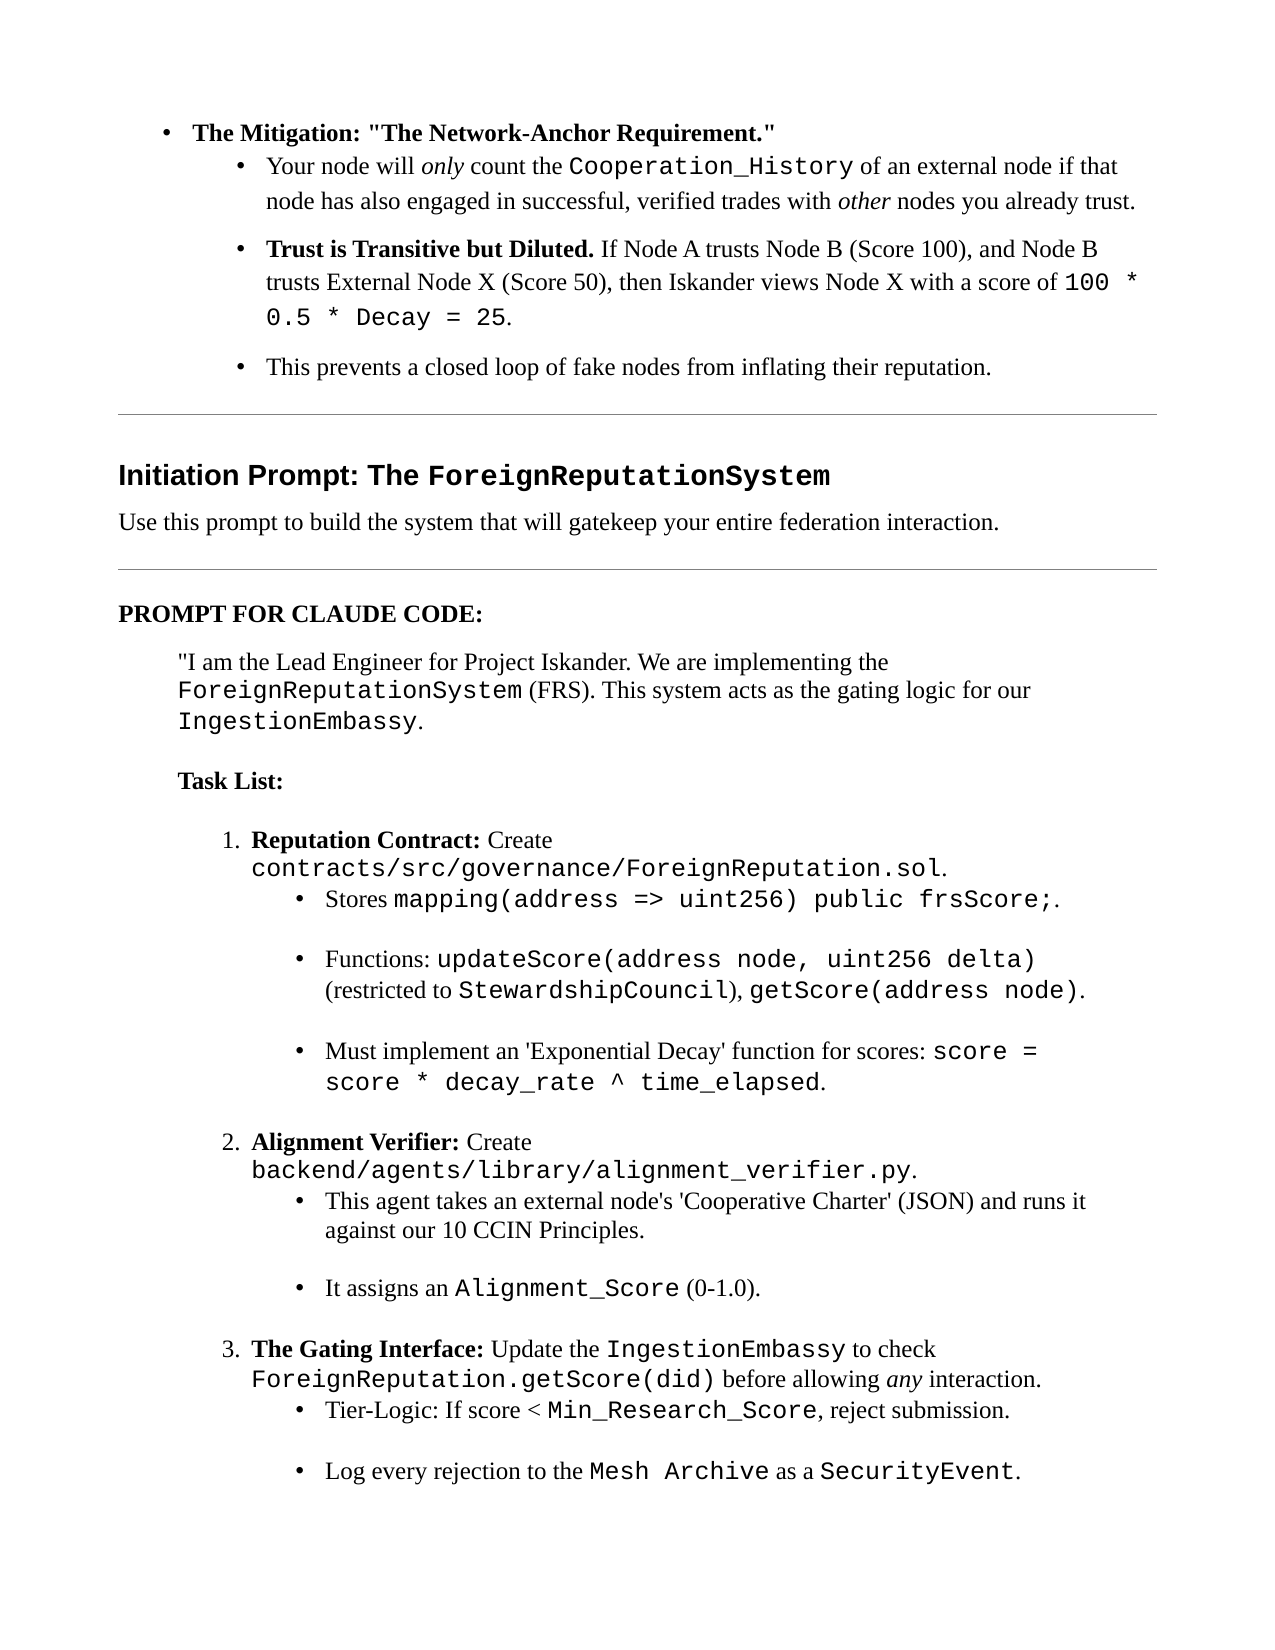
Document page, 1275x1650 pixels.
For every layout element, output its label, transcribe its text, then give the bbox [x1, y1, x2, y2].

list This prevents a closed loop of fake nodes from inflating their reputation. [236, 352, 1157, 381]
list Your node will only count the Cooperation_History of an external node if that node has also engaged in successful, verified trades with other nodes you already trust. [236, 151, 1157, 215]
list This agent takes an external node's 'Cooperative Charter' (JSON) and runs it against our 10 CCIN Principles. [295, 1186, 1098, 1244]
list Functions: updateScore(address node, uint256 delta) (restricted to StewardshipCouncil), getScore(address node). [295, 944, 1098, 1006]
list Must implement an 'Exponential Decay' function for scores: score = score * decay_rate ^ time_elapsed. [295, 1036, 1098, 1097]
list Tier-Logic: If score < Min_Research_Score, reject submission. [295, 1395, 1098, 1426]
text "I am the Lead Engineer for Project Iskander. We are implementing the ForeignReputationSystem (FRS). This system acts as the gating logic for our IngestionEmbassy. [177, 647, 1098, 737]
list Trust is Transitive but Diluted. If Node A trusts Node B (Score 100), and Node B trusts External Node X (Score 50), then Iskander views Node X with a score of 100 * 0.5 * Decay = 25. [236, 234, 1157, 333]
list Log every rejection to the Mesh Archive as a SecurityEvent. [295, 1456, 1098, 1487]
list The Mitigation: "The Network-Anchor Requirement." [162, 118, 1157, 147]
text Task List: [177, 766, 1098, 795]
text PROMPT FOR CLAUDE CODE: [118, 599, 1157, 628]
list The Gating Interface: Update the IngestionEmbassy to check ForeignReputation.getScore(did) before allowing any interaction. [222, 1334, 1098, 1395]
list It assigns an Alignment_Score (0-1.0). [295, 1273, 1098, 1304]
subtitle Initiation Prompt: The ForeignReputationSystem [118, 458, 1157, 494]
list Stores mapping(address => uint256) public frsScore;. [295, 884, 1098, 915]
list Reputation Contract: Create contracts/src/governance/ForeignReputation.sol. [222, 825, 1098, 884]
list Alignment Verifier: Create backend/agents/library/alignment_verifier.py. [222, 1127, 1098, 1186]
text Use this prompt to build the system that will gatekeep your entire federation interaction. [118, 507, 1157, 536]
